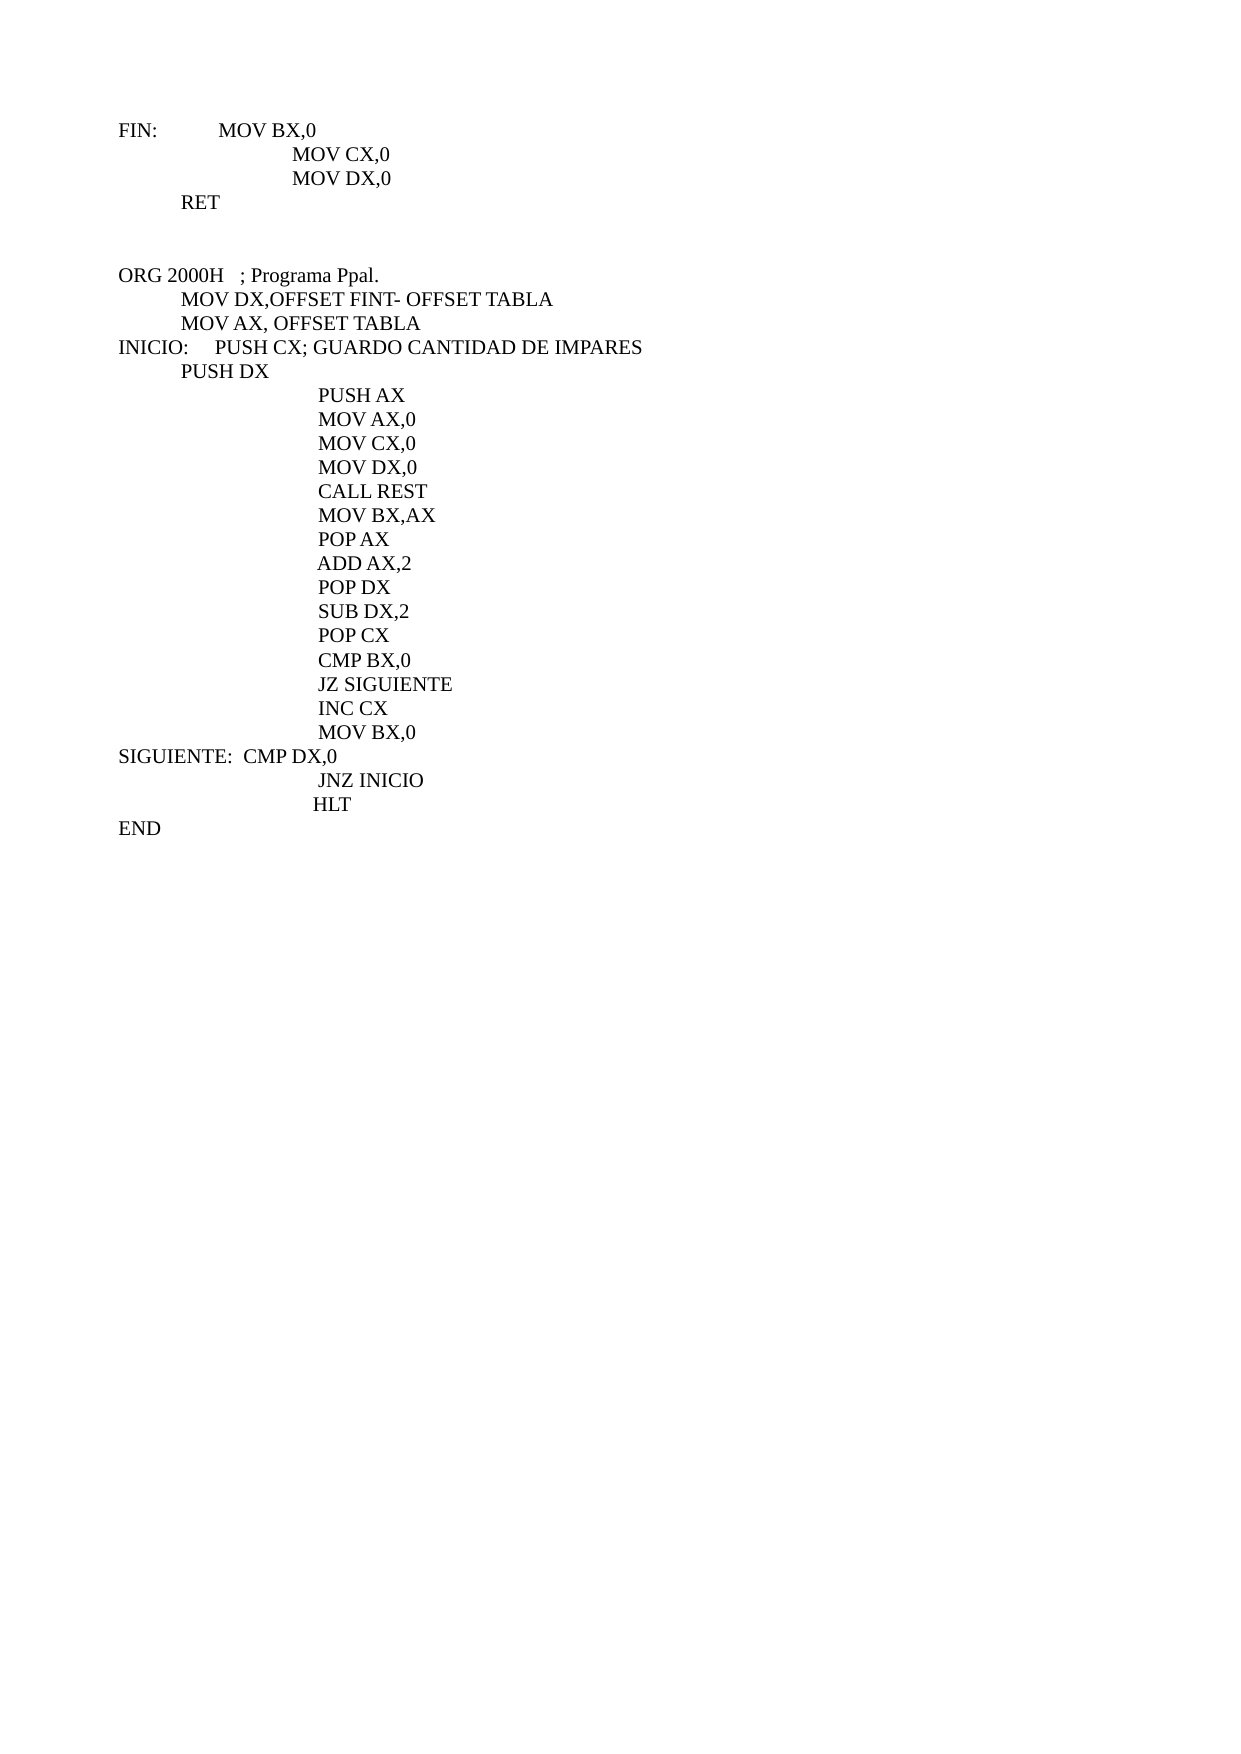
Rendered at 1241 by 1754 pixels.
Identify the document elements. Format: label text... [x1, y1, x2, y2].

text POP CX [118, 623, 1122, 647]
text INC CX [118, 696, 1122, 720]
text ORG 2000H ; Programa Ppal. [118, 262, 1122, 287]
text MOV AX, OFFSET TABLA [118, 311, 1122, 335]
text MOV CX,0 [118, 142, 1122, 166]
text INICIO: PUSH CX; GUARDO CANTIDAD DE IMPARES [118, 335, 1122, 359]
text POP DX [118, 575, 1122, 599]
text PUSH DX [118, 359, 1122, 383]
text MOV AX,0 [118, 407, 1122, 431]
text MOV DX,0 [118, 166, 1122, 190]
text MOV DX,0 [118, 455, 1122, 479]
text JNZ INICIO [118, 768, 1122, 792]
text SIGUIENTE: CMP DX,0 [118, 744, 1122, 768]
text ADD AX,2 [118, 551, 1122, 575]
text FIN: MOV BX,0 [118, 118, 1122, 142]
text POP AX [118, 527, 1122, 551]
text SUB DX,2 [118, 599, 1122, 623]
text PUSH AX [118, 383, 1122, 407]
text END [118, 816, 1122, 840]
text HLT [118, 792, 1122, 816]
text MOV CX,0 [118, 431, 1122, 455]
text CMP BX,0 [118, 647, 1122, 672]
text MOV BX,AX [118, 503, 1122, 527]
text MOV BX,0 [118, 720, 1122, 744]
text CALL REST [118, 479, 1122, 503]
text MOV DX,OFFSET FINT- OFFSET TABLA [118, 287, 1122, 311]
text RET [118, 190, 1122, 214]
text JZ SIGUIENTE [118, 672, 1122, 696]
